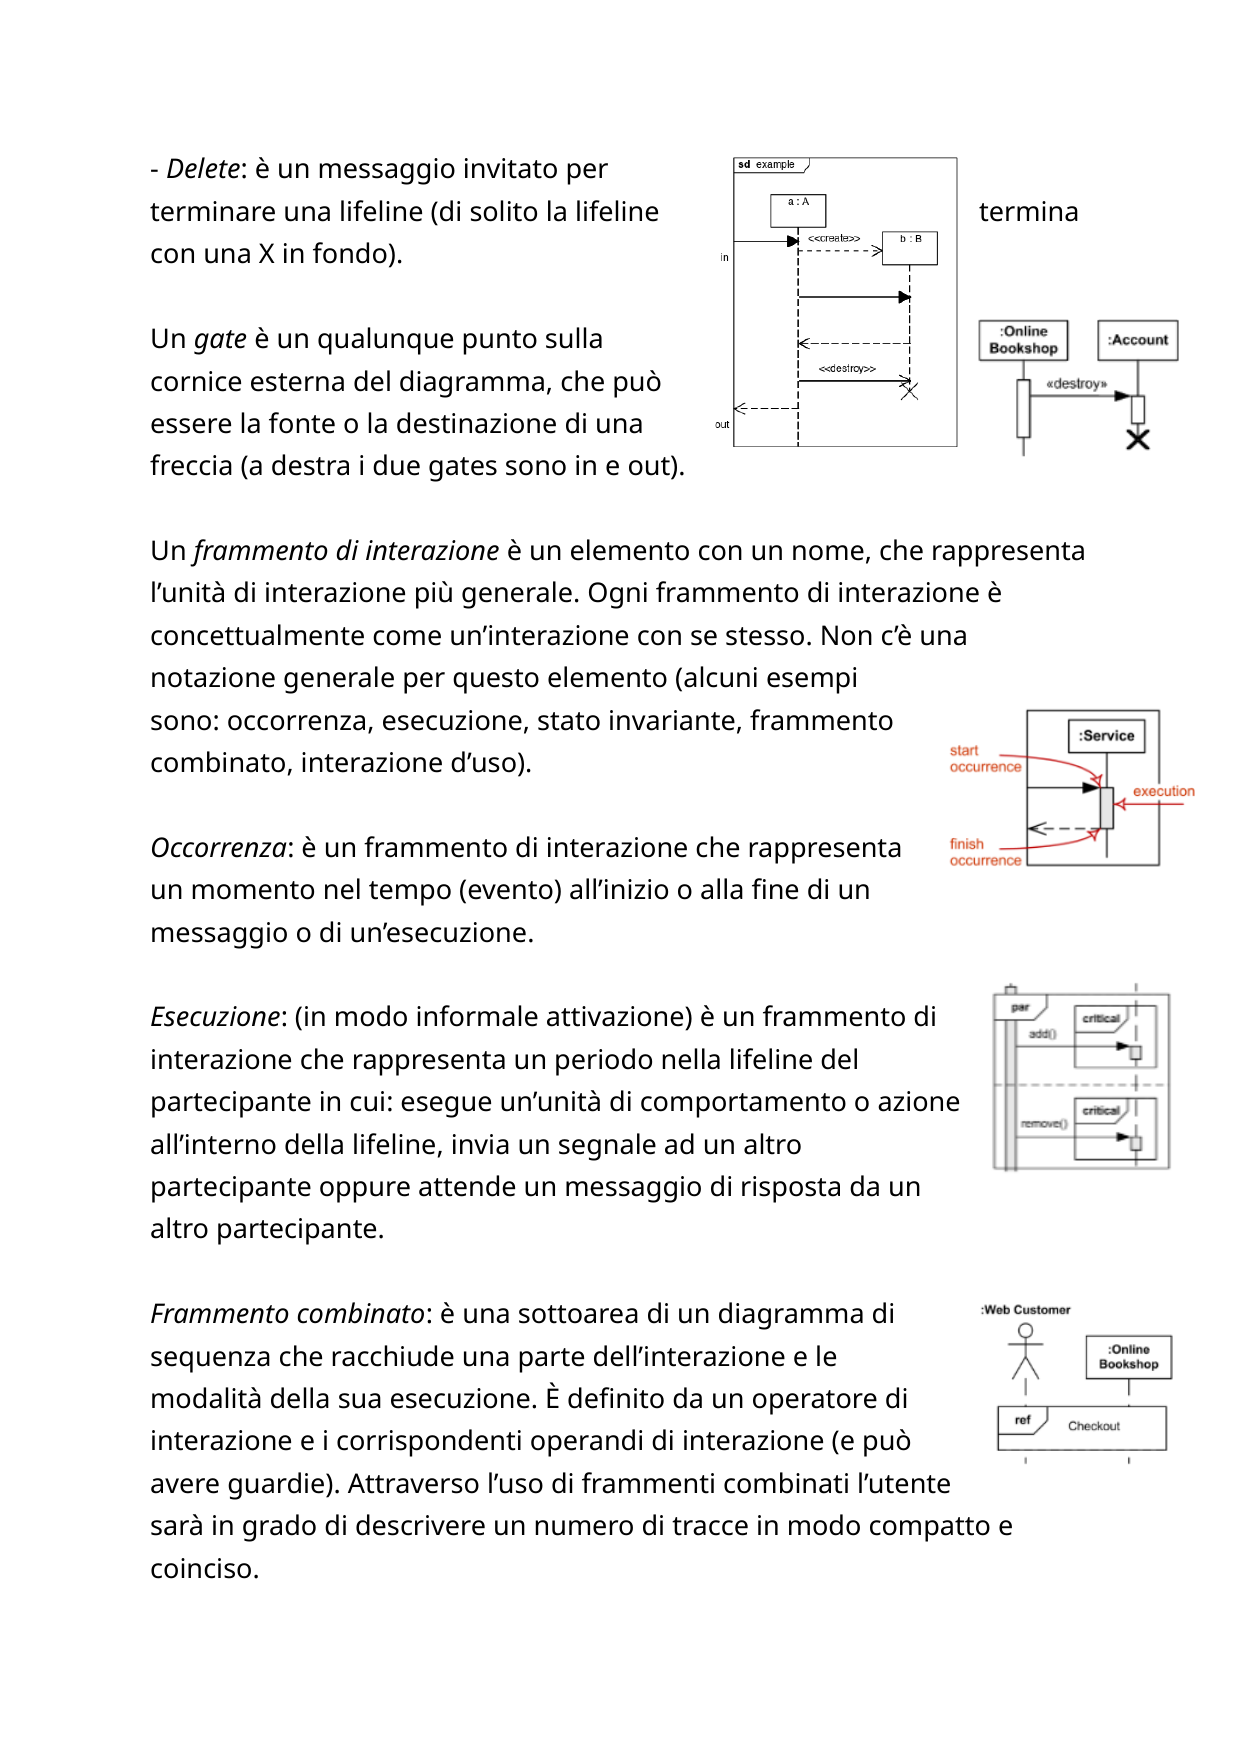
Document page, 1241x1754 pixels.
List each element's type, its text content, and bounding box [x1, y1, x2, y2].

picture [942, 701, 1206, 868]
picture [712, 150, 961, 451]
picture [975, 1302, 1174, 1469]
text Esecuzione: (in modo informale attivazione) è un frammento di interazione che rappresenta un periodo nella lifeline del partecipante in cui: esegue un’unità di comportamento o azione all’interno della lifeline, invia un segnale ad un altro partecipante oppure attende un messaggio di risposta da un altro partecipante. [150, 998, 1090, 1247]
text Un frammento di interazione è un elemento con un nome, che rappresenta l’unità di interazione più generale. Ogni frammento di interazione è concettualmente come un’interazione con se stesso. Non c’è una notazione generale per questo elemento (alcuni esempi sono: occorrenza, esecuzione, stato invariante, frammento combinato, interazione d’uso). [150, 532, 1090, 780]
text - Delete: è un messaggio invitato per terminare una lifeline (di solito la lifeline termina con una X in fondo). [961, 150, 1090, 272]
picture [980, 974, 1179, 1178]
text Frammento combinato: è una sottoarea di un diagramma di sequenza che racchiude una parte dell’interazione e le modalità della sua esecuzione. È definito da un operatore di interazione e i corrispondenti operandi di interazione (e può avere guardie). Attraverso l’uso di frammenti combinati l’utente sarà in grado di descrivere un numero di tracce in modo compatto e coinciso. [150, 1295, 1090, 1586]
text Occorrenza: è un frammento di interazione che rappresenta un momento nel tempo (evento) all’inizio o alla fine di un messaggio o di un’esecuzione. [150, 828, 1090, 950]
text - Delete: è un messaggio invitato per terminare una lifeline (di solito la lifeline termina con una X in fondo). [150, 150, 712, 272]
picture [976, 319, 1183, 462]
text Un gate è un qualunque punto sulla cornice esterna del diagramma, che può essere la fonte o la destinazione di una freccia (a destra i due gates sono in e out). [150, 319, 1090, 484]
